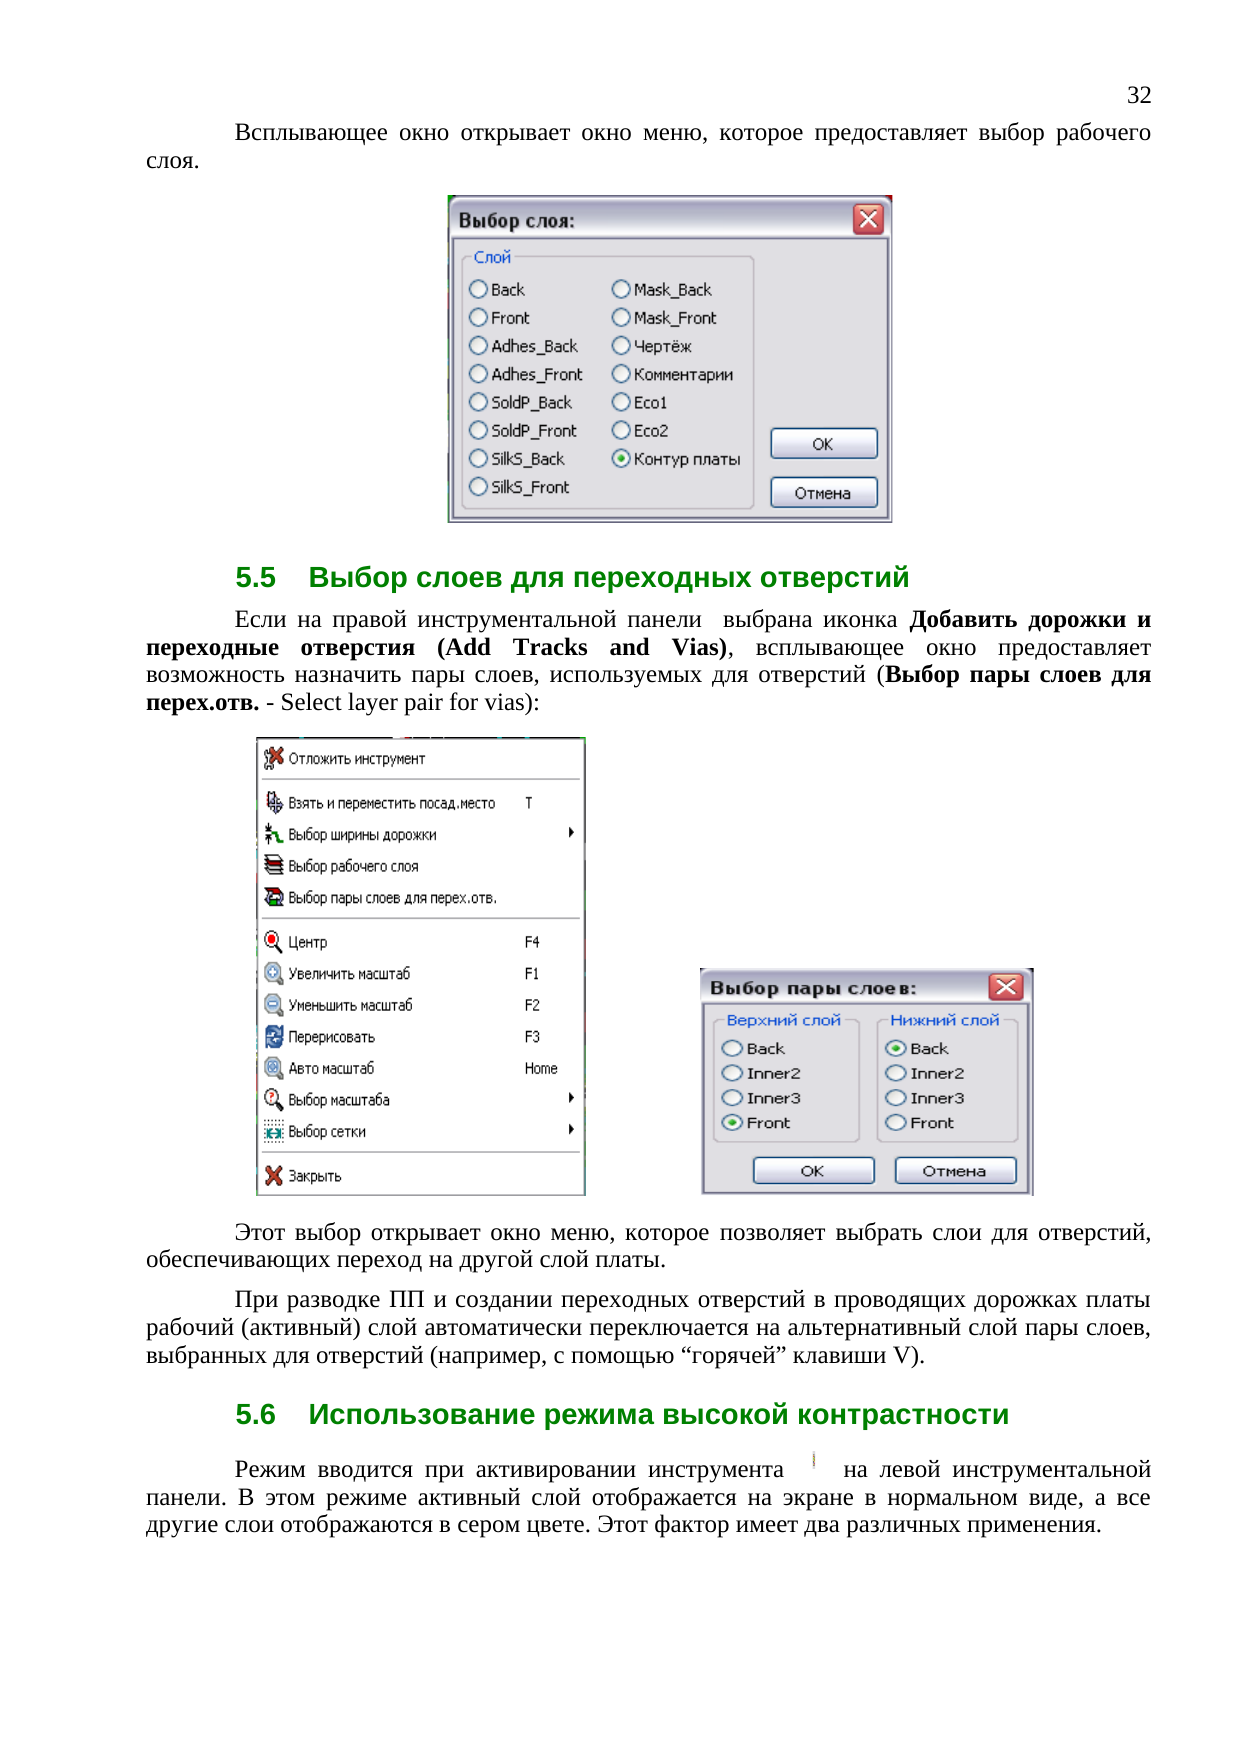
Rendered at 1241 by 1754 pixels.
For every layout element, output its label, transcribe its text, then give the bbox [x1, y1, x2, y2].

text Если на правой инструментальной панели выбрана иконка Добавить дорожки и переходные отверстия (Add Tracks and Vias), всплывающее окно предоставляет возможность назначить пары слоев, используемых для отверстий (Выбор пары слоев для перех.отв. - Select layer pair for vias): [146, 605, 1152, 716]
picture [447, 195, 893, 523]
text Всплывающее окно открывает окно меню, которое предоставляет выбор рабочего слоя. [146, 118, 1152, 173]
subtitle Использование режима высокой контрастности [146, 1398, 1152, 1431]
text Режим вводится при активировании инструмента на левой инструментальной панели. В этом режиме активный слой отображается на экране в нормальном виде, а все другие слои отображаются в сером цвете. Этот фактор имеет два различных применения. [146, 1442, 1152, 1538]
picture [700, 968, 1034, 1196]
picture [812, 1451, 816, 1469]
text Этот выбор открывает окно меню, которое позволяет выбрать слои для отверстий, обеспечивающих переход на другой слой платы. [146, 1218, 1152, 1273]
subtitle Выбор слоев для переходных отверстий [146, 561, 1152, 593]
text При разводке ПП и создании переходных отверстий в проводящих дорожках платы рабочий (активный) слой автоматически переключается на альтернативный слой пары слоев, выбранных для отверстий (например, с помощью “горячей” клавиши V). [146, 1286, 1152, 1369]
picture [256, 737, 586, 1196]
